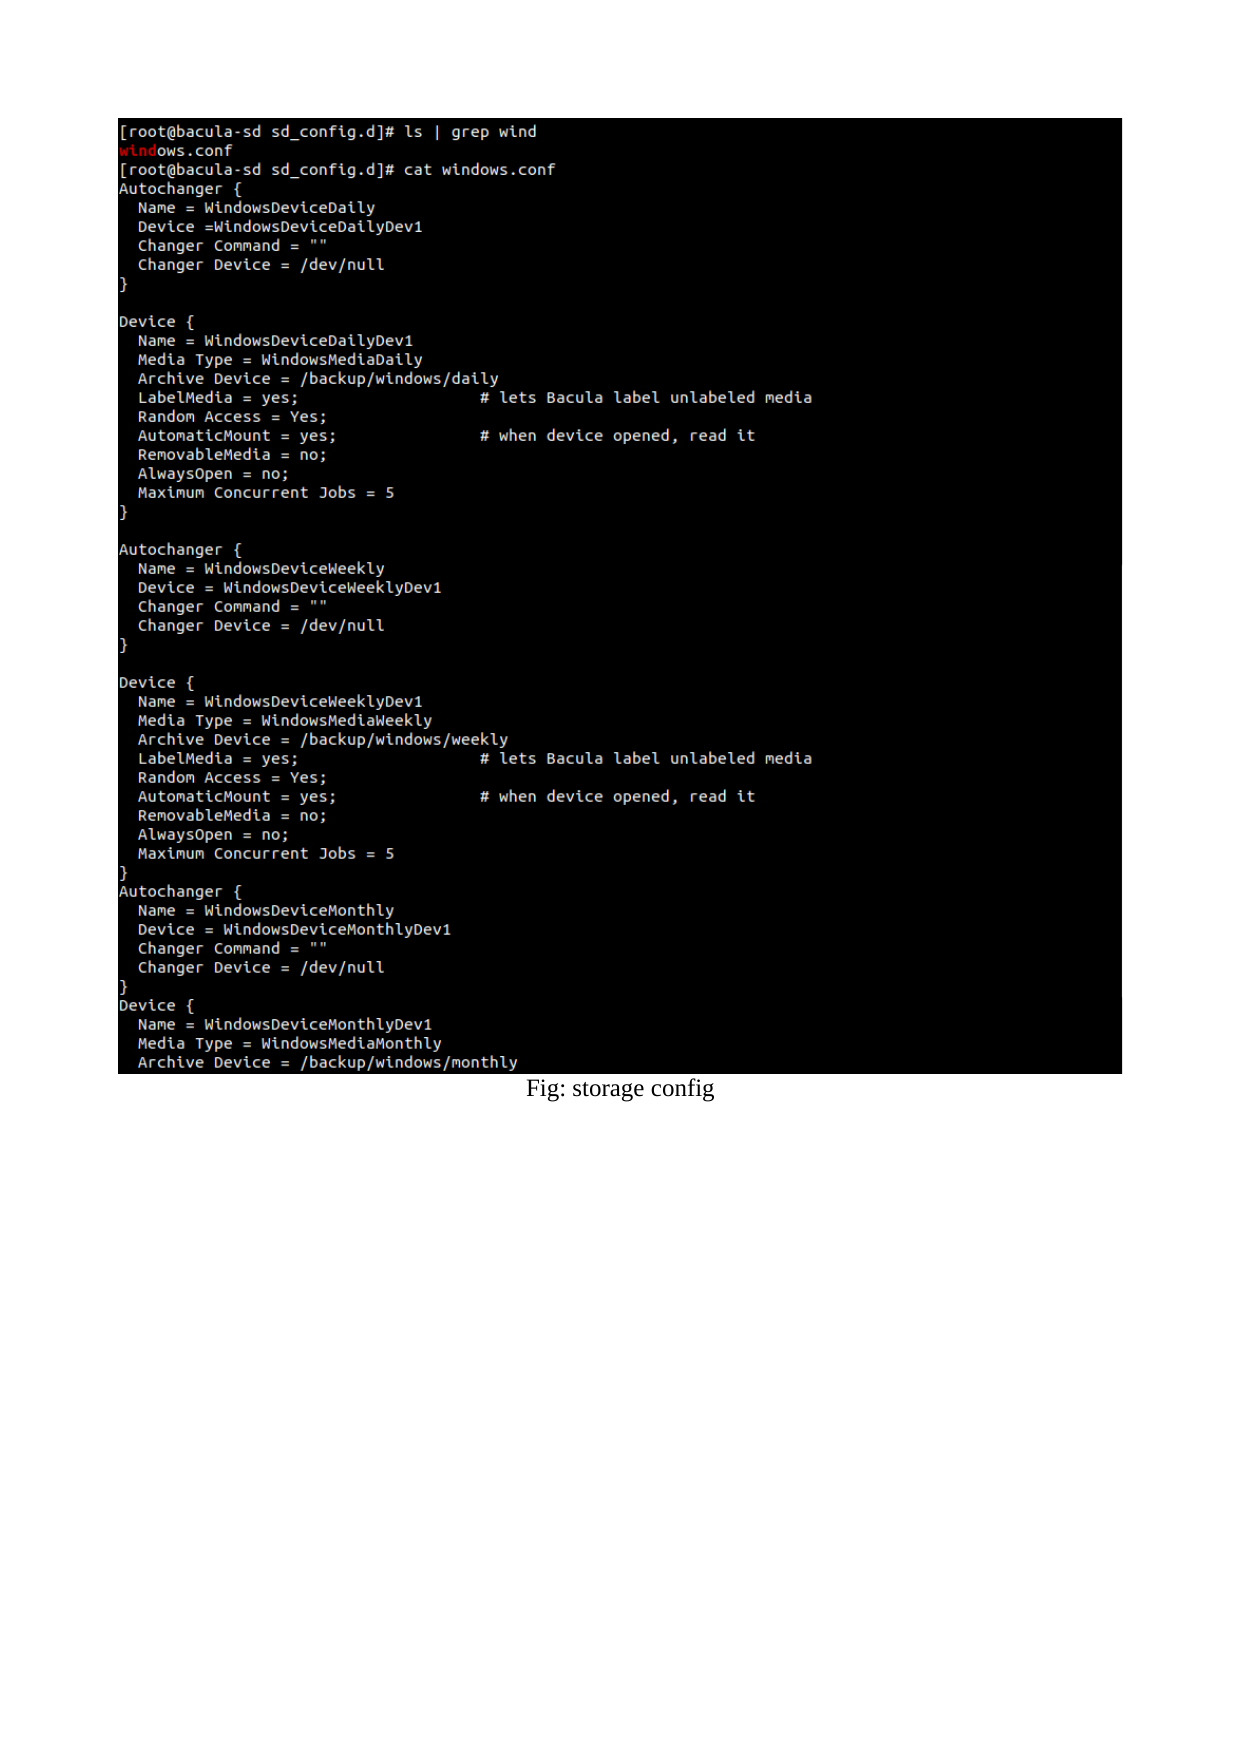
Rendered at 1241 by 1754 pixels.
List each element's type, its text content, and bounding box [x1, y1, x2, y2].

text Fig: storage config [118, 1074, 1122, 1102]
picture [118, 118, 1123, 1074]
